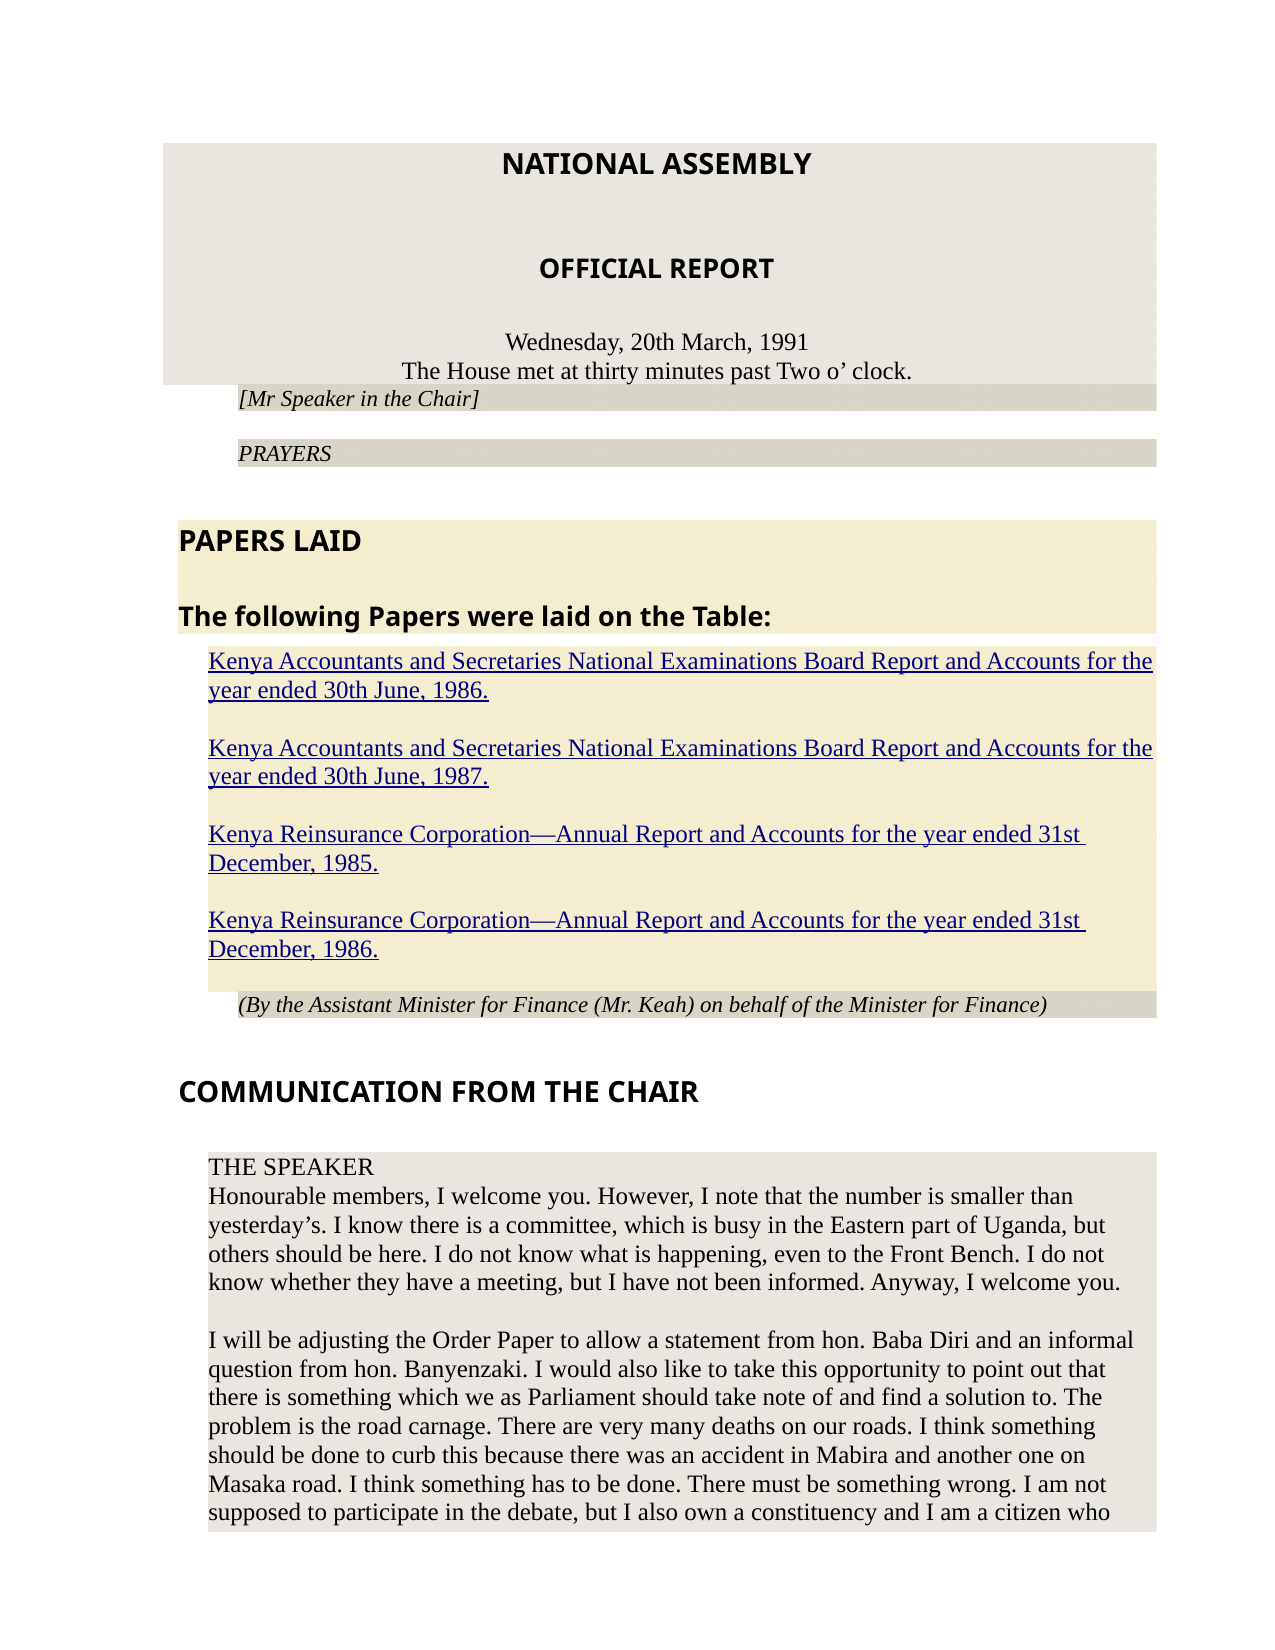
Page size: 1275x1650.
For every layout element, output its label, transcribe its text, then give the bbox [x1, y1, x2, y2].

subtitle The following Papers were laid on the Table: [178, 597, 1157, 634]
picture [208, 1296, 1157, 1325]
picture [208, 790, 1157, 819]
text Honourable members, I welcome you. However, I note that the number is smaller than yesterday’s. I know there is a committee, which is busy in the Eastern part of Uganda, but others should be here. I do not know what is happening, even to the Front Bench. I do not know whether they have a meeting, but I have not been informed. Anyway, I welcome you. [208, 1181, 1157, 1296]
text Kenya Reinsurance Corporation—Annual Report and Accounts for the year ended 31st December, 1985. [208, 819, 1157, 876]
picture [208, 963, 1157, 992]
picture [163, 286, 1157, 327]
subtitle NATIONAL ASSEMBLY [163, 143, 1157, 183]
text [Mr Speaker in the Chair] [238, 385, 1157, 411]
text Kenya Reinsurance Corporation—Annual Report and Accounts for the year ended 31st December, 1986. [208, 905, 1157, 963]
text PRAYERS [238, 440, 1157, 466]
picture [178, 559, 1157, 597]
text I will be adjusting the Order Paper to allow a statement from hon. Baba Diri and an informal question from hon. Banyenzaki. I would also like to take this opportunity to point out that there is something which we as Parliament should take note of and find a solution to. The problem is the road carnage. There are very many deaths on our roads. I think something should be done to curb this because there was an accident in Mabira and another one on Masaka road. I think something has to be done. There must be something wrong. I am not supposed to participate in the debate, but I also own a constituency and I am a citizen who [208, 1325, 1157, 1526]
text Wednesday, 20th March, 1991 [163, 327, 1157, 356]
text THE SPEAKER [208, 1152, 1157, 1181]
picture [208, 704, 1157, 733]
text Kenya Accountants and Secretaries National Examinations Board Report and Accounts for the year ended 30th June, 1987. [208, 733, 1157, 790]
text (By the Assistant Minister for Finance (Mr. Keah) on behalf of the Minister for Finance) [238, 991, 1157, 1018]
text The House met at thirty minutes past Two o’ clock. [163, 356, 1157, 385]
picture [163, 183, 1157, 249]
picture [208, 876, 1157, 905]
picture [208, 1526, 1157, 1532]
subtitle OFFICIAL REPORT [163, 249, 1157, 286]
subtitle COMMUNICATION FROM THE CHAIR [178, 1072, 1157, 1111]
subtitle PAPERS LAID [178, 520, 1157, 559]
text Kenya Accountants and Secretaries National Examinations Board Report and Accounts for the year ended 30th June, 1986. [208, 646, 1157, 704]
